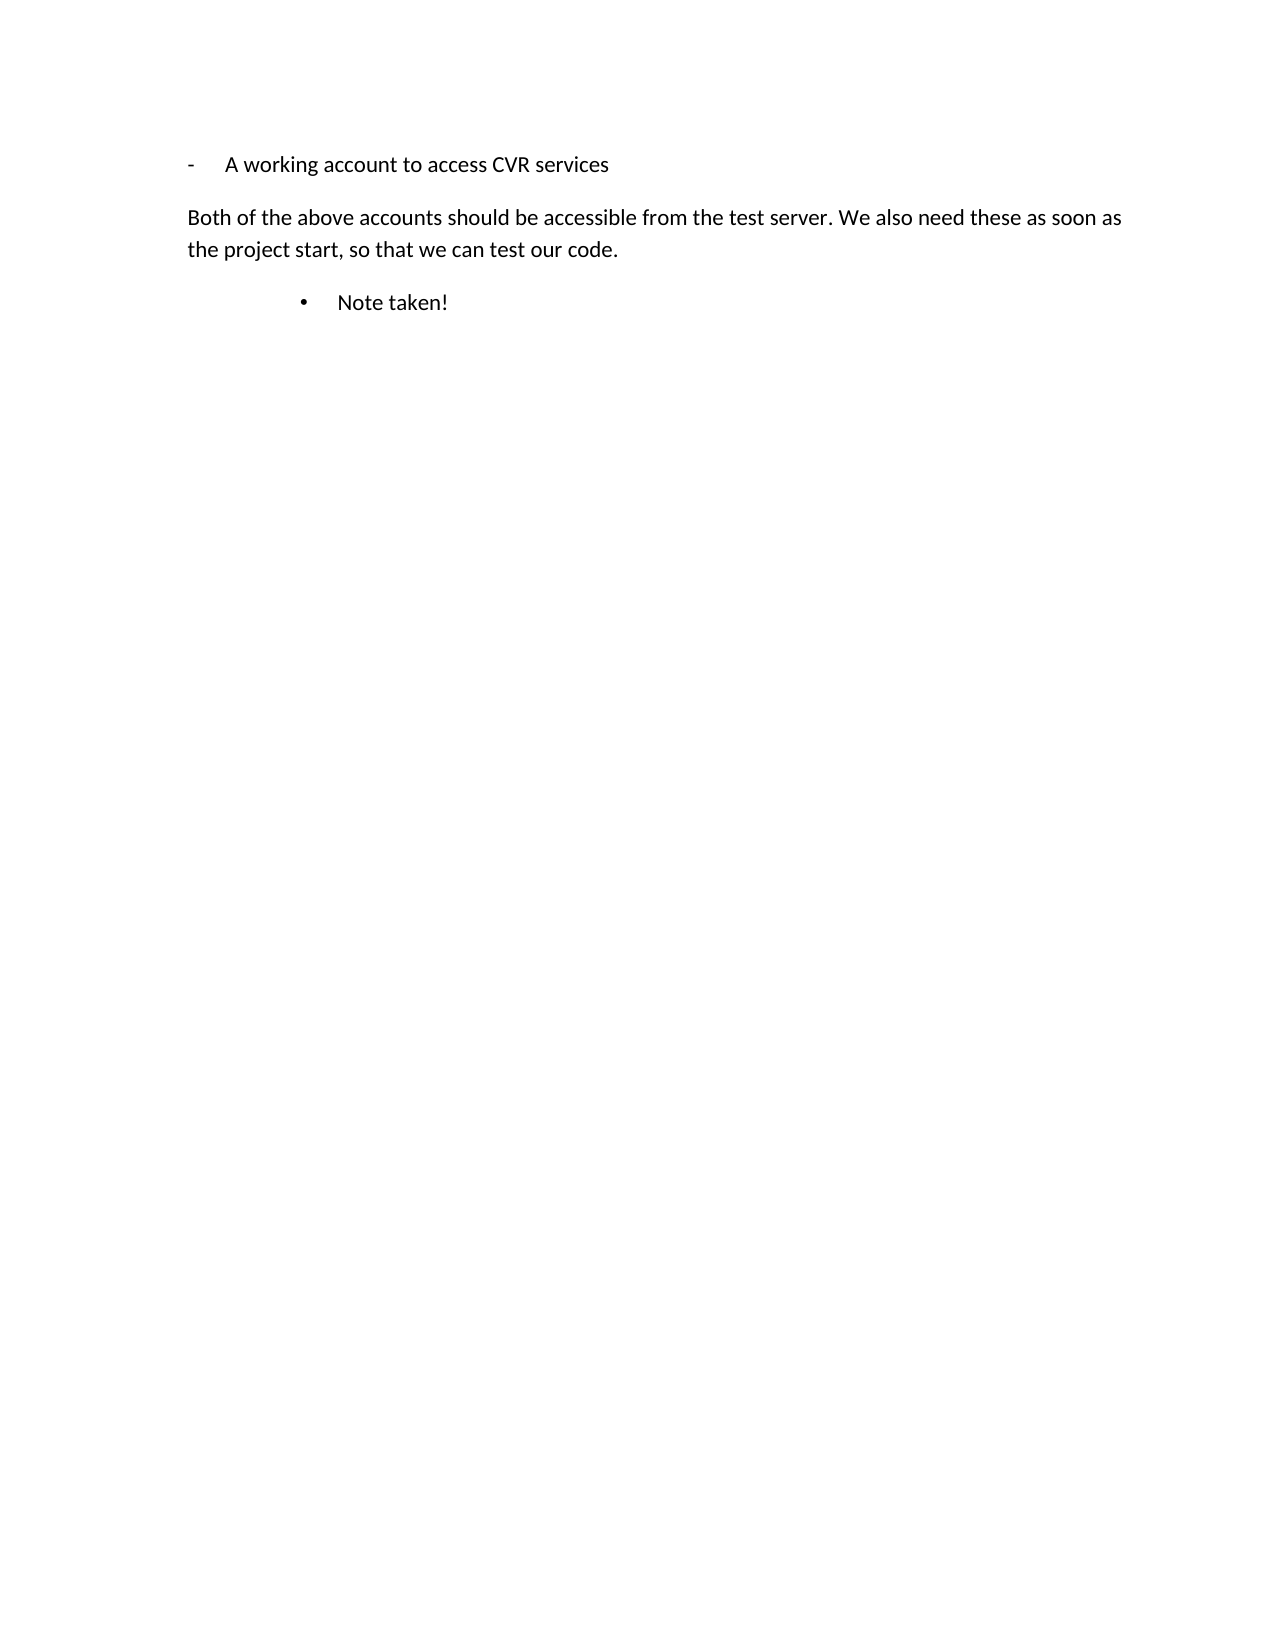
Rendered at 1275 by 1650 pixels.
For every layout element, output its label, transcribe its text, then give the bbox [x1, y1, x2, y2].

text Both of the above accounts should be accessible from the test server. We also need these as soon as the project start, so that we can test our code. [187, 203, 1125, 263]
list A working account to access CVR services [187, 150, 1125, 178]
list Note taken! [300, 288, 1125, 316]
